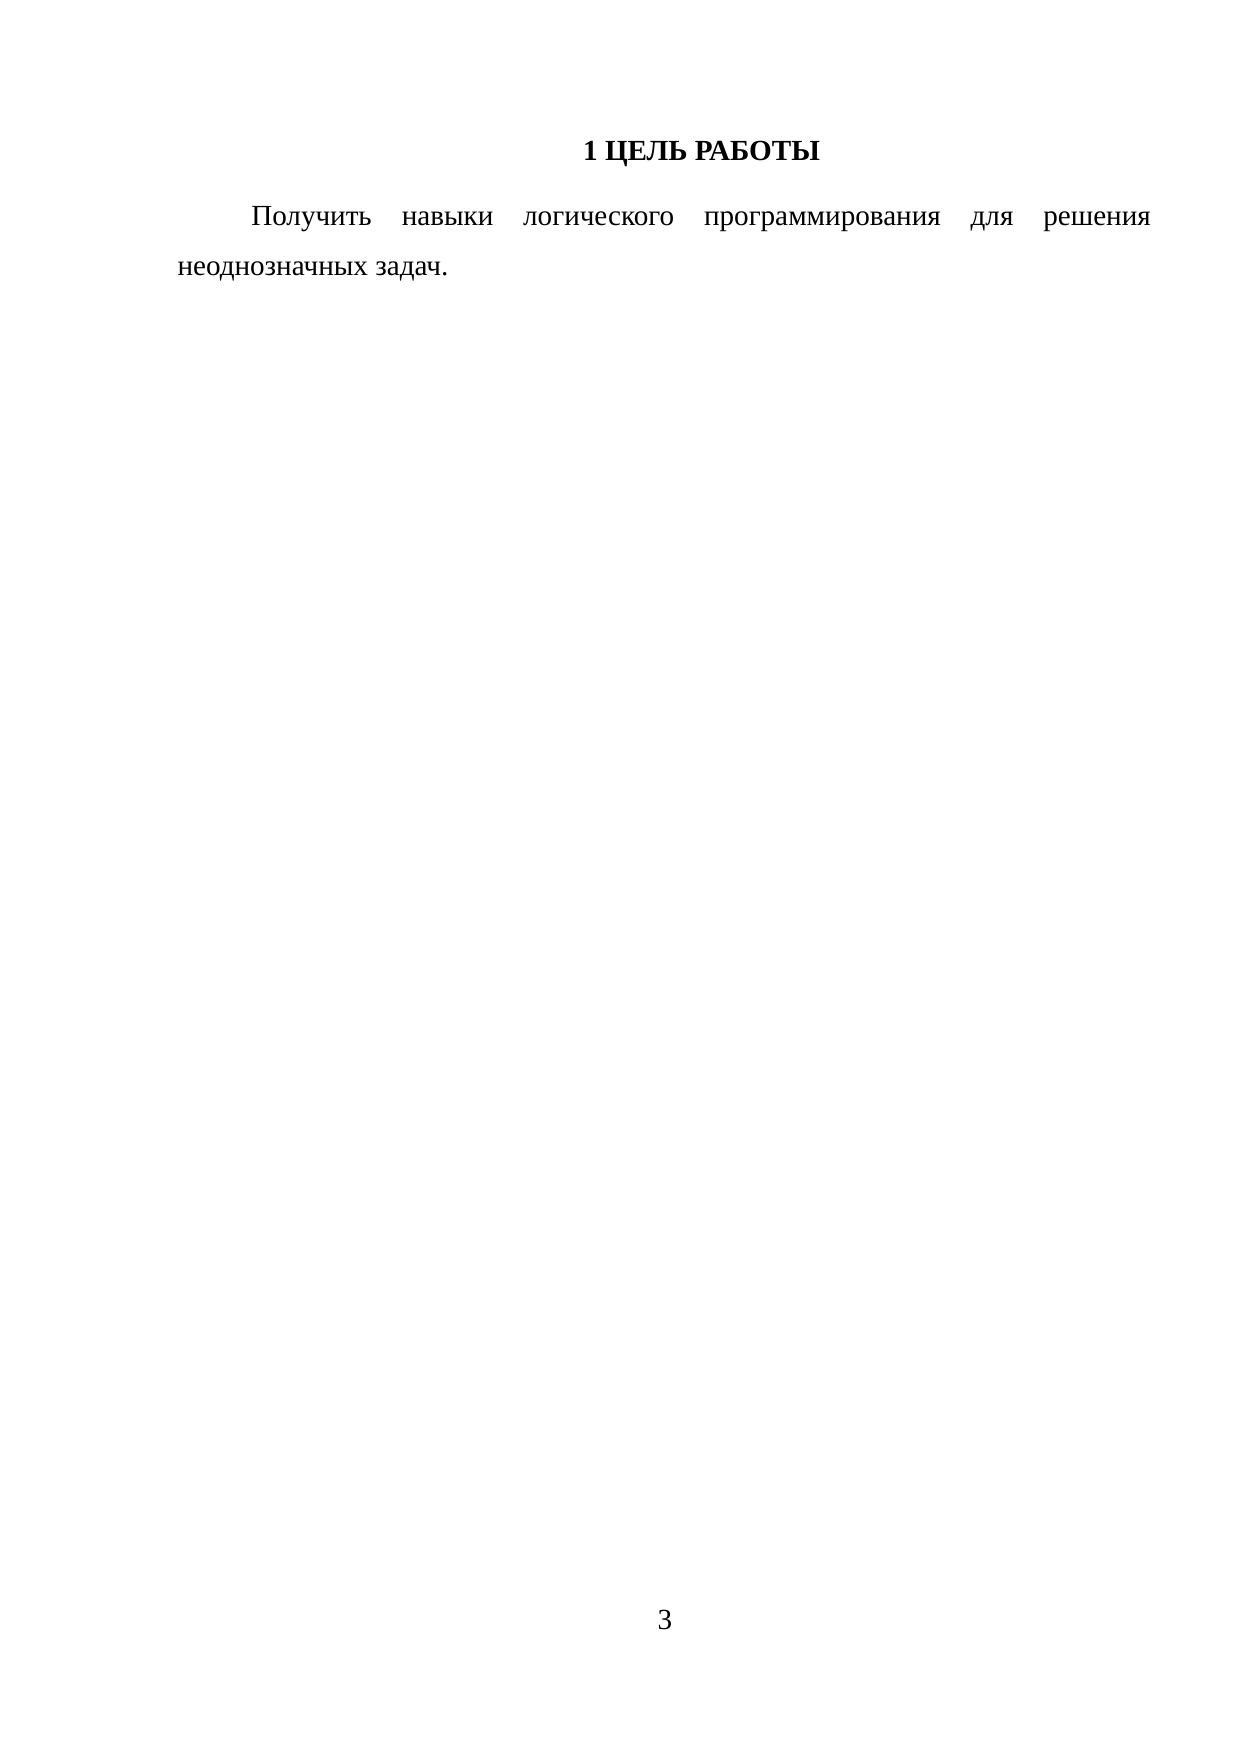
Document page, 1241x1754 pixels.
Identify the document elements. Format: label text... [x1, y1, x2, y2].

subtitle Цель работы [251, 133, 1152, 166]
text Получить навыки логического программирования для решения неоднозначных задач. [177, 198, 1152, 282]
